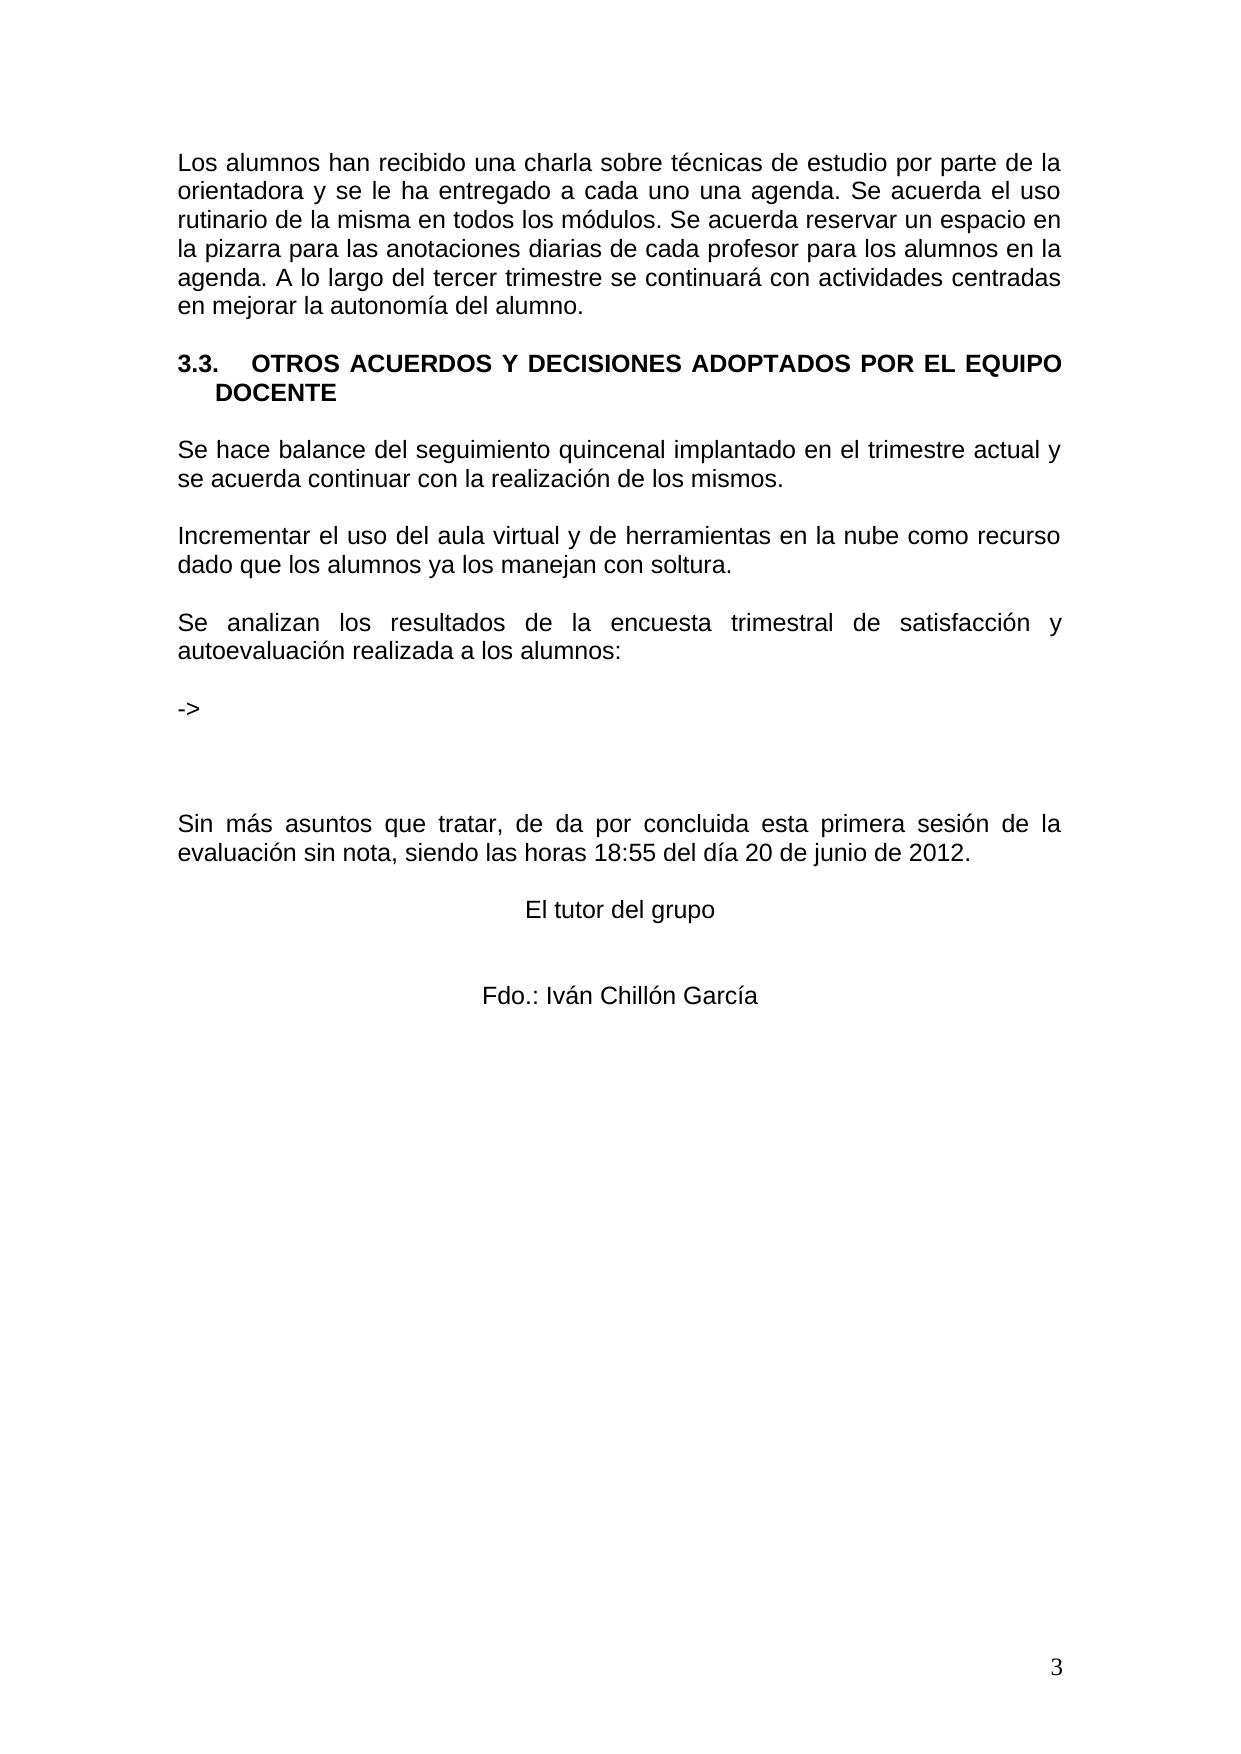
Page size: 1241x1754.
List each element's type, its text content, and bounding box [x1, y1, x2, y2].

text -> [177, 694, 1063, 723]
text Se hace balance del seguimiento quincenal implantado en el trimestre actual y se acuerda continuar con la realización de los mismos. [177, 435, 1063, 493]
list OTROS ACUERDOS Y DECISIONES ADOPTADOS POR EL EQUIPO DOCENTE [177, 349, 1063, 406]
text El tutor del grupo [177, 895, 1063, 924]
text Incrementar el uso del aula virtual y de herramientas en la nube como recurso dado que los alumnos ya los manejan con soltura. [177, 521, 1063, 579]
text Los alumnos han recibido una charla sobre técnicas de estudio por parte de la orientadora y se le ha entregado a cada uno una agenda. Se acuerda el uso rutinario de la misma en todos los módulos. Se acuerda reservar un espacio en la pizarra para las anotaciones diarias de cada profesor para los alumnos en la agenda. A lo largo del tercer trimestre se continuará con actividades centradas en mejorar la autonomía del alumno. [177, 148, 1063, 320]
text Se analizan los resultados de la encuesta trimestral de satisfacción y autoevaluación realizada a los alumnos: [177, 608, 1063, 665]
text Sin más asuntos que tratar, de da por concluida esta primera sesión de la evaluación sin nota, siendo las horas 18:55 del día 20 de junio de 2012. [177, 809, 1063, 866]
text Fdo.: Iván Chillón García [177, 981, 1063, 1010]
